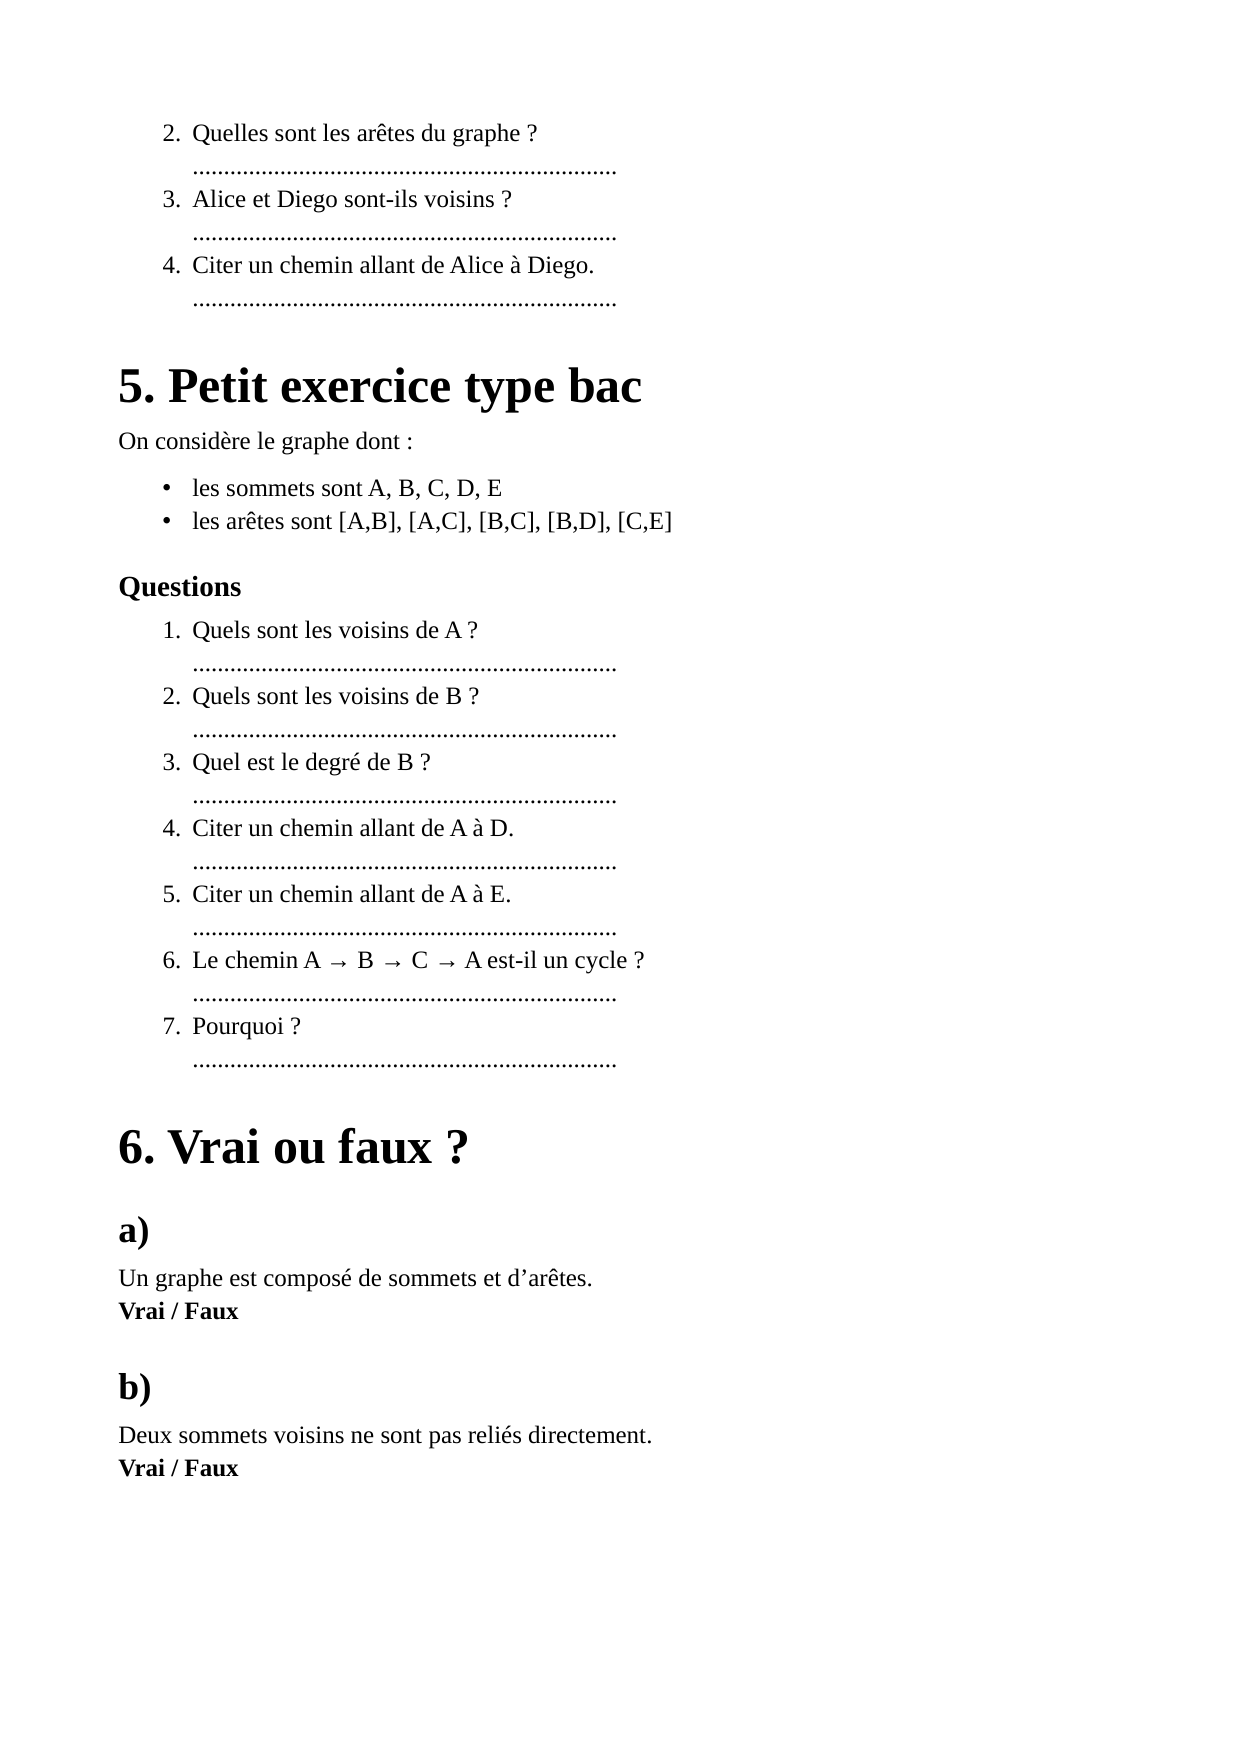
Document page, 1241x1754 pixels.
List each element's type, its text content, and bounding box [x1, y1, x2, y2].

list Pourquoi ? .................................................................... [162, 1011, 1122, 1073]
text Un graphe est composé de sommets et d’arêtes. Vrai / Faux [118, 1263, 1122, 1325]
list Alice et Diego sont-ils voisins ? .................................................................... [162, 184, 1122, 246]
list Quels sont les voisins de A ? .................................................................... [162, 615, 1122, 676]
list Citer un chemin allant de A à D. .................................................................... [162, 813, 1122, 874]
list Quel est le degré de B ? .................................................................... [162, 747, 1122, 808]
subtitle b) [118, 1364, 1122, 1408]
list les arêtes sont [A,B], [A,C], [B,C], [B,D], [C,E] [162, 506, 1122, 535]
subtitle 6. Vrai ou faux ? [118, 1117, 1122, 1174]
text Deux sommets voisins ne sont pas reliés directement. Vrai / Faux [118, 1420, 1122, 1482]
list Quels sont les voisins de B ? .................................................................... [162, 681, 1122, 742]
subtitle Questions [118, 569, 1122, 602]
list Citer un chemin allant de Alice à Diego. .................................................................... [162, 250, 1122, 312]
subtitle a) [118, 1207, 1122, 1251]
list Quelles sont les arêtes du graphe ? .................................................................... [162, 118, 1122, 180]
list les sommets sont A, B, C, D, E [162, 473, 1122, 502]
subtitle 5. Petit exercice type bac [118, 356, 1122, 413]
list Le chemin A → B → C → A est-il un cycle ? .................................................................... [162, 945, 1122, 1007]
list Citer un chemin allant de A à E. .................................................................... [162, 879, 1122, 941]
text On considère le graphe dont : [118, 426, 1122, 454]
